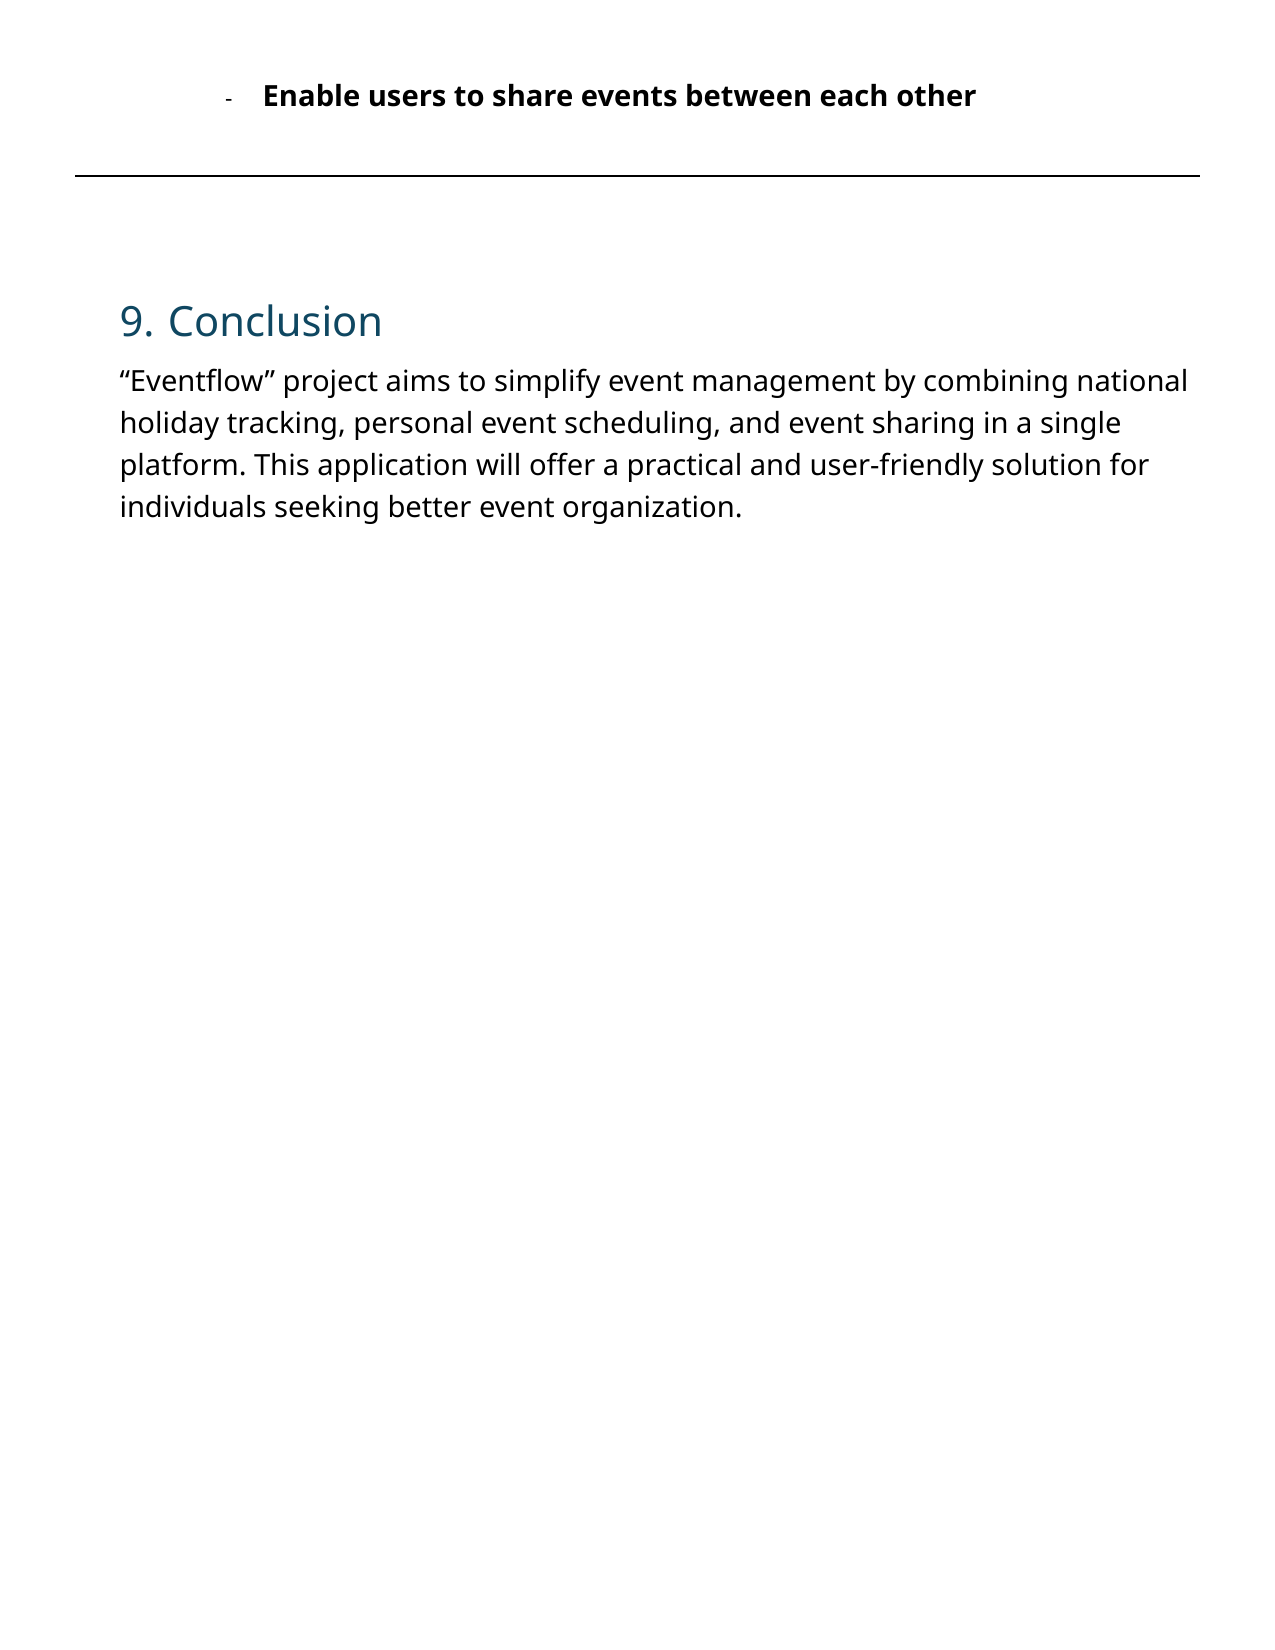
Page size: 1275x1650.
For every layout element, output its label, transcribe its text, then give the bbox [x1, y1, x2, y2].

subtitle Conclusion [119, 292, 1200, 349]
text “Eventflow” project aims to simplify event management by combining national holiday tracking, personal event scheduling, and event sharing in a single platform. This application will offer a practical and user-friendly solution for individuals seeking better event organization. [119, 361, 1200, 526]
list Enable users to share events between each other [225, 75, 1200, 115]
